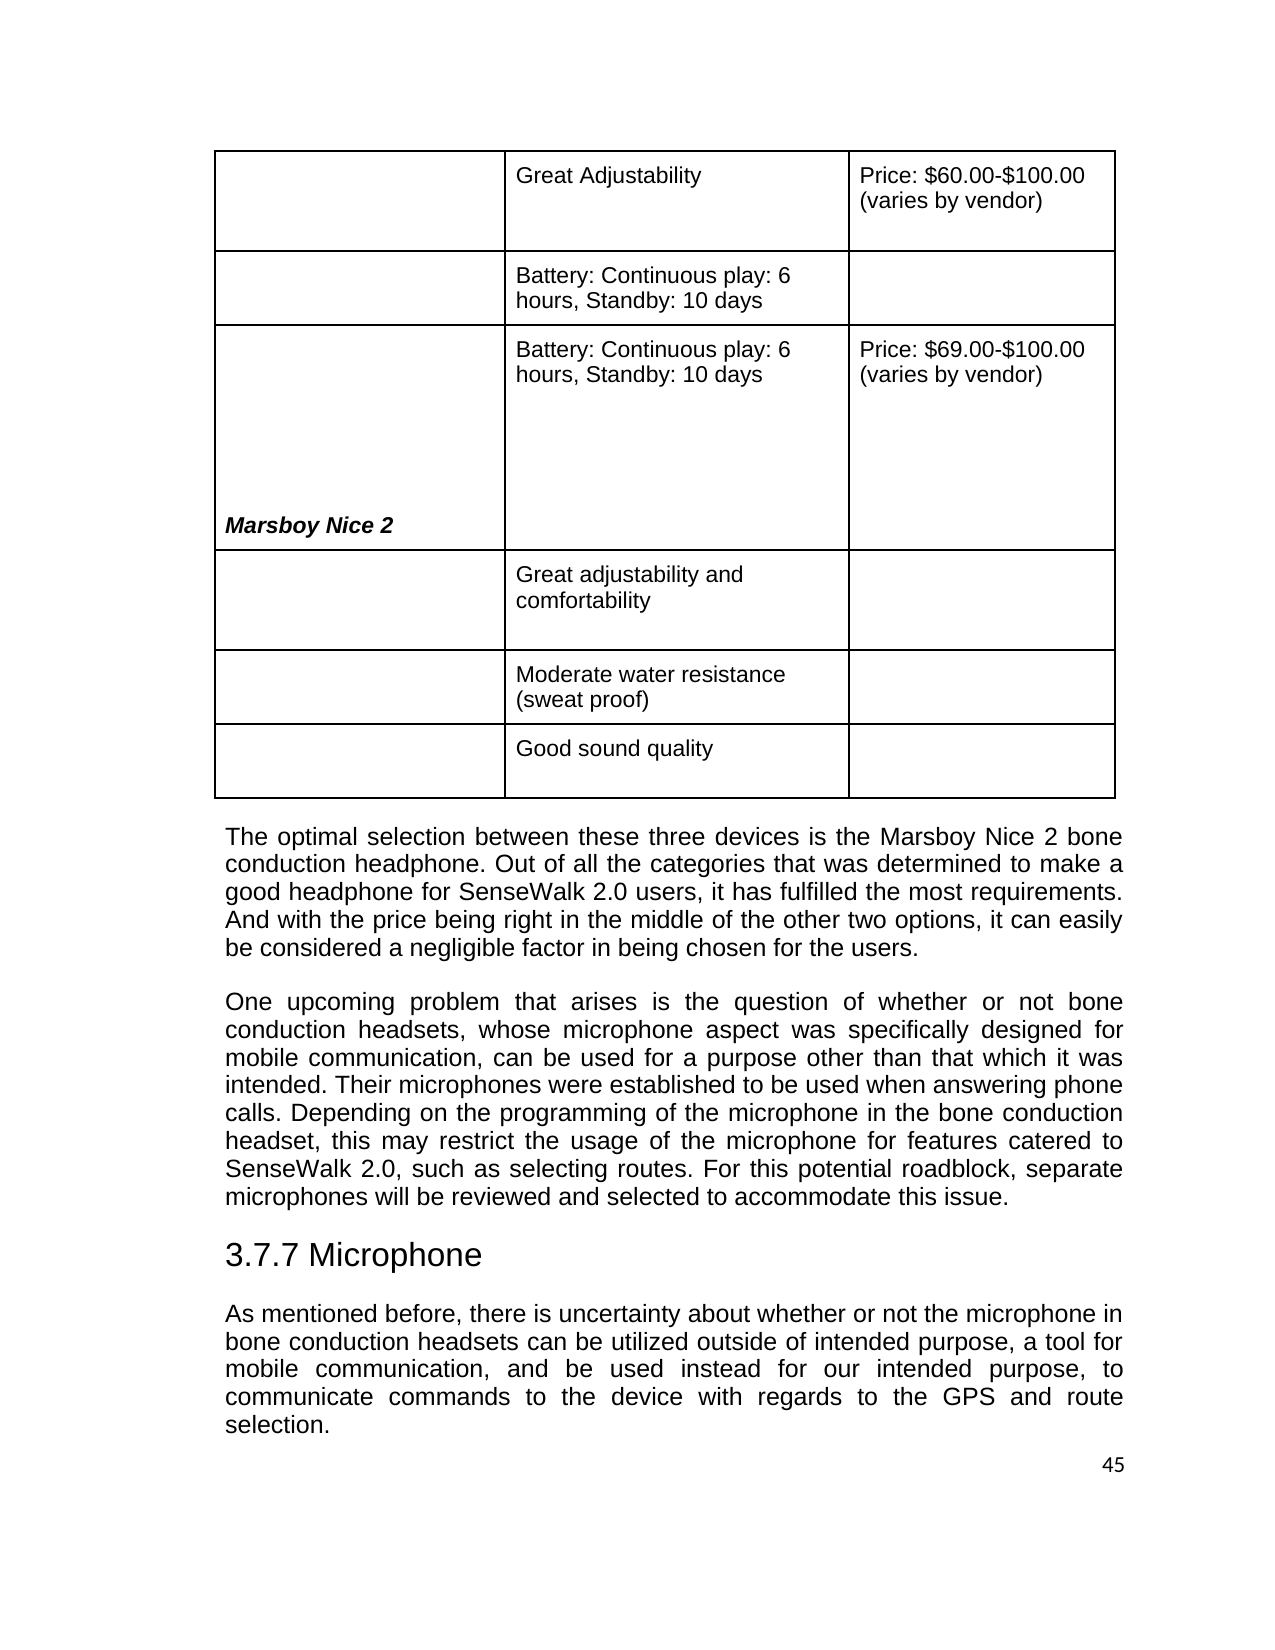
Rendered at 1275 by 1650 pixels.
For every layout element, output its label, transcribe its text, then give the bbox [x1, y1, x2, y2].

table_cell Great Adjustability [506, 152, 848, 250]
table_cell Battery: Continuous play: 6 hours, Standby: 10 days [506, 326, 848, 549]
table_cell Great adjustability and comfortability [506, 551, 848, 649]
table_cell [850, 651, 1114, 723]
table_cell [216, 252, 504, 324]
table_cell Marsboy Nice 2 [216, 326, 504, 549]
table_cell [216, 651, 504, 723]
table_cell Battery: Continuous play: 6 hours, Standby: 10 days [506, 252, 848, 324]
text The optimal selection between these three devices is the Marsboy Nice 2 bone conduction headphone. Out of all the categories that was determined to make a good headphone for SenseWalk 2.0 users, it has fulfilled the most requirements. And with the price being right in the middle of the other two options, it can easily be considered a negligible factor in being chosen for the users. [225, 822, 1125, 962]
table_cell [850, 551, 1114, 649]
text 3.7.7 Microphone [225, 1236, 1125, 1274]
table_cell Price: $69.00-$100.00 (varies by vendor) [850, 326, 1114, 549]
table_cell [850, 725, 1114, 797]
table_cell [216, 551, 504, 649]
table_cell [216, 152, 504, 250]
table_cell Moderate water resistance (sweat proof) [506, 651, 848, 723]
table_cell [216, 725, 504, 797]
table_cell Good sound quality [506, 725, 848, 797]
text One upcoming problem that arises is the question of whether or not bone conduction headsets, whose microphone aspect was specifically designed for mobile communication, can be used for a purpose other than that which it was intended. Their microphones were established to be used when answering phone calls. Depending on the programming of the microphone in the bone conduction headset, this may restrict the usage of the microphone for features catered to SenseWalk 2.0, such as selecting routes. For this potential roadblock, separate microphones will be reviewed and selected to accommodate this issue. [225, 987, 1125, 1211]
table_cell [850, 252, 1114, 324]
table_cell Price: $60.00-$100.00 (varies by vendor) [850, 152, 1114, 250]
text As mentioned before, there is uncertainty about whether or not the microphone in bone conduction headsets can be utilized outside of intended purpose, a tool for mobile communication, and be used instead for our intended purpose, to communicate commands to the device with regards to the GPS and route selection. [225, 1299, 1125, 1439]
